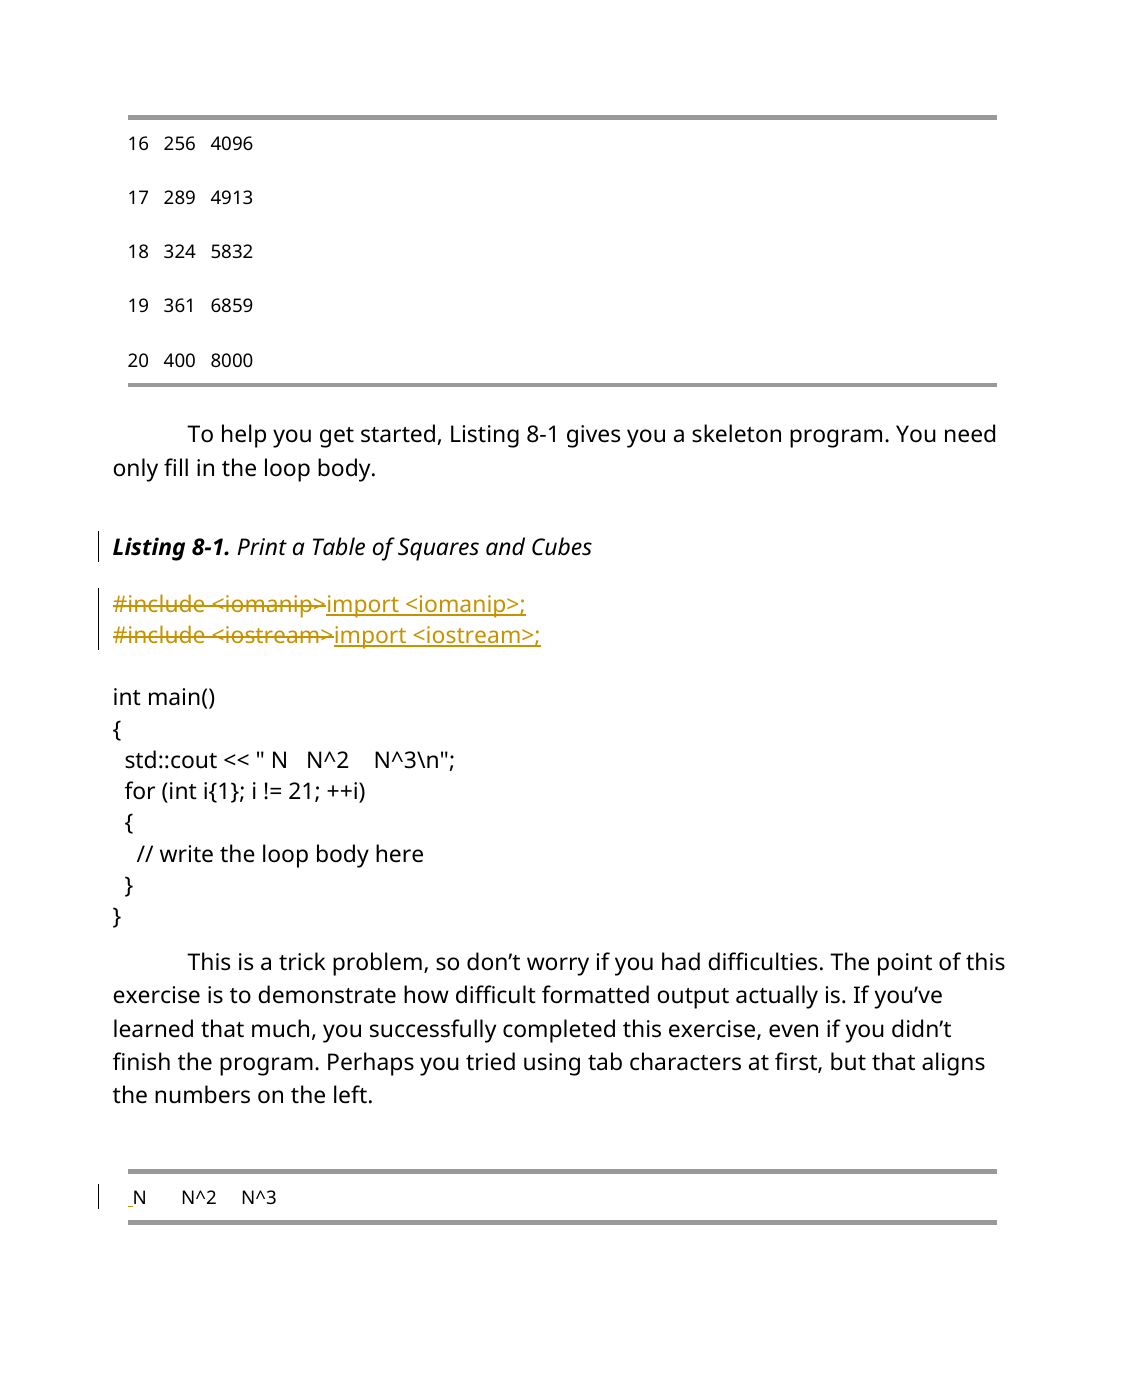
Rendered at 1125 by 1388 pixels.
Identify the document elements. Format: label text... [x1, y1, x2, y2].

text import <iomanip>; [112, 588, 1012, 619]
text To help you get started, Listing 8-1 gives you a skeleton program. You need only fill in the loop body. [112, 416, 1012, 483]
text 17 289 4913 [127, 169, 997, 209]
text // write the loop body here [112, 838, 1012, 869]
text { [112, 806, 1012, 838]
text 18 324 5832 [127, 223, 997, 264]
text Listing 8-1. Print a Table of Squares and Cubes [112, 531, 1012, 562]
text N N^2 N^3 [127, 1170, 997, 1224]
text } [112, 900, 1012, 931]
text 20 400 8000 [127, 332, 997, 387]
text import <iostream>; [112, 619, 1012, 650]
text std::cout << " N N^2 N^3\n"; [112, 744, 1012, 775]
text 19 361 6859 [127, 277, 997, 318]
text { [112, 713, 1012, 744]
text } [112, 869, 1012, 900]
text int main() [112, 681, 1012, 713]
text This is a trick problem, so don’t worry if you had difficulties. The point of this exercise is to demonstrate how difficult formatted output actually is. If you’ve learned that much, you successfully completed this exercise, even if you didn’t finish the program. Perhaps you tried using tab characters at first, but that aligns the numbers on the left. [112, 944, 1012, 1111]
text 16 256 4096 [127, 116, 997, 155]
text for (int i{1}; i != 21; ++i) [112, 775, 1012, 806]
